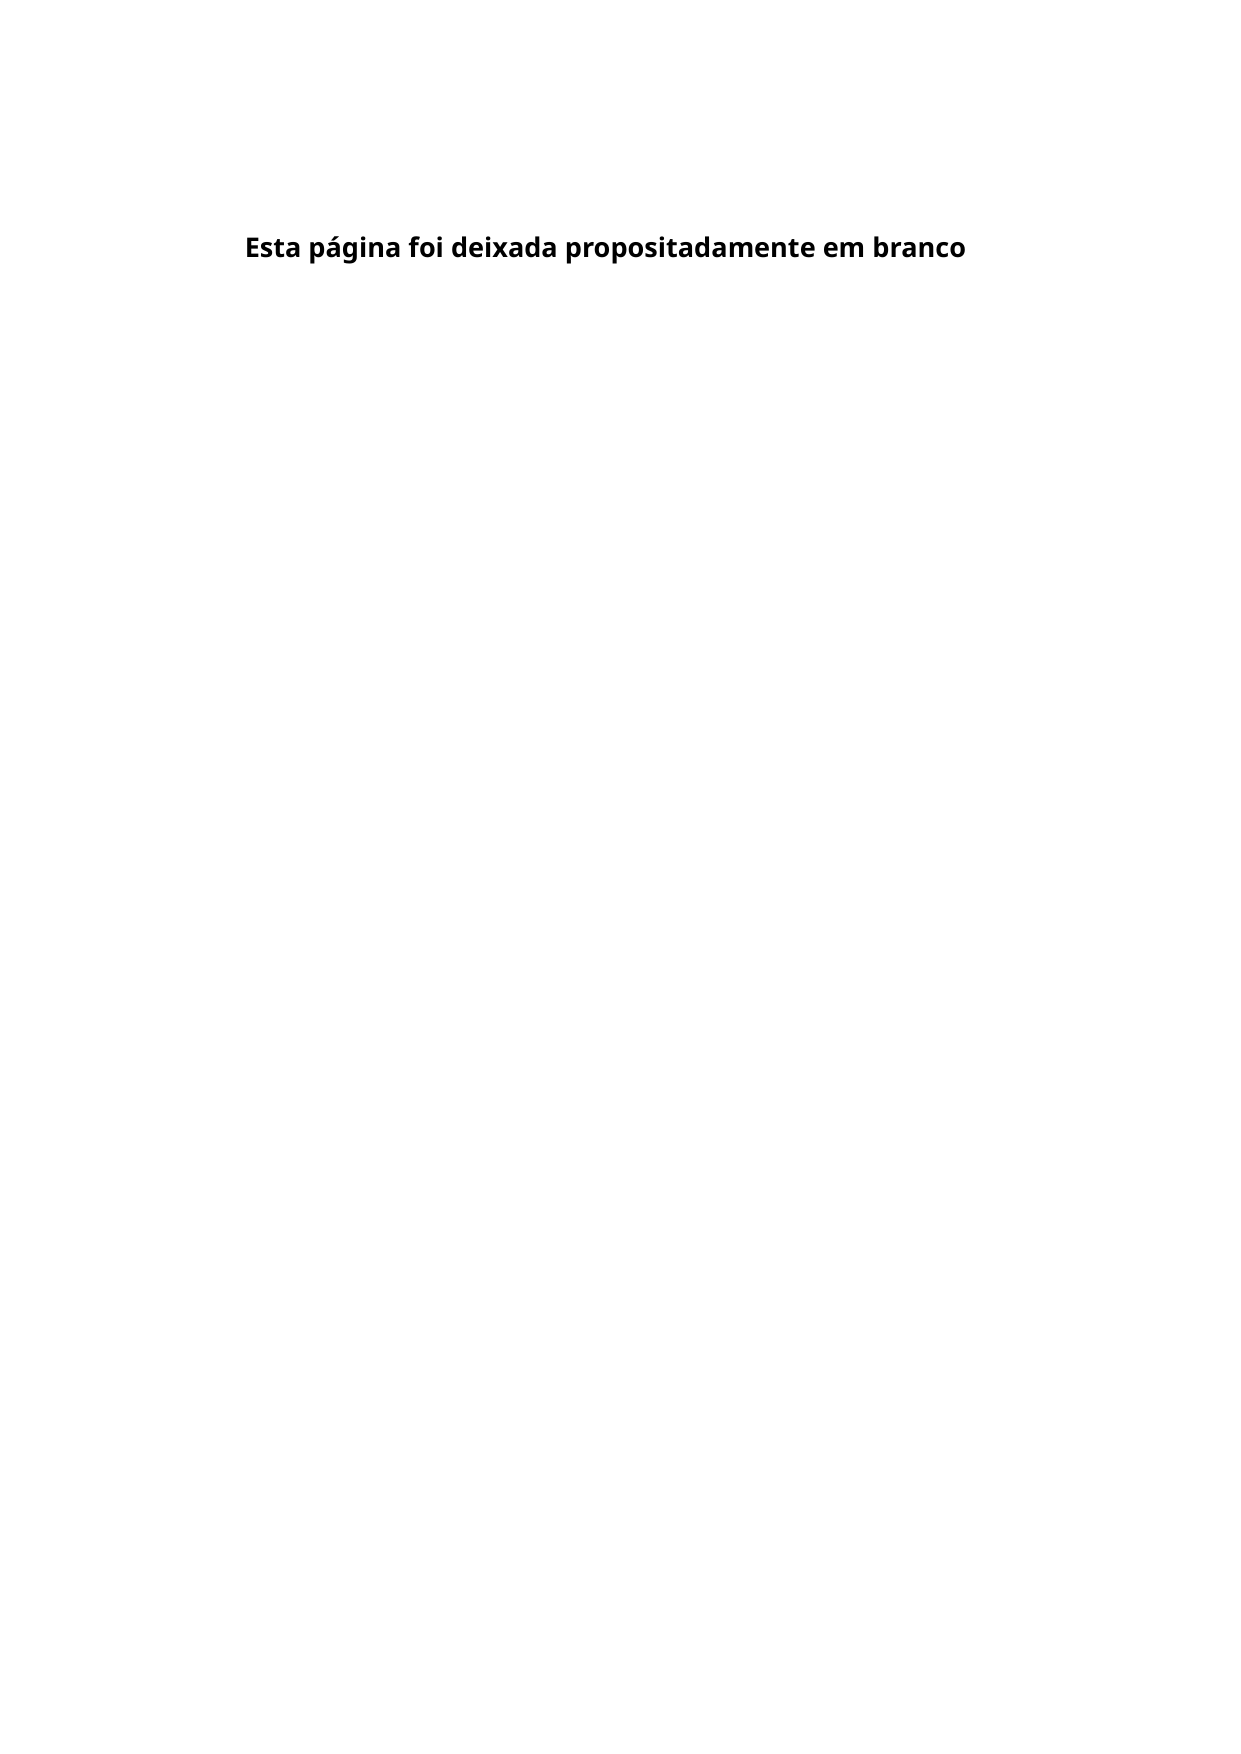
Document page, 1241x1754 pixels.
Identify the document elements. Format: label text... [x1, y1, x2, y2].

text Esta página foi deixada propositadamente em branco [89, 229, 1122, 266]
